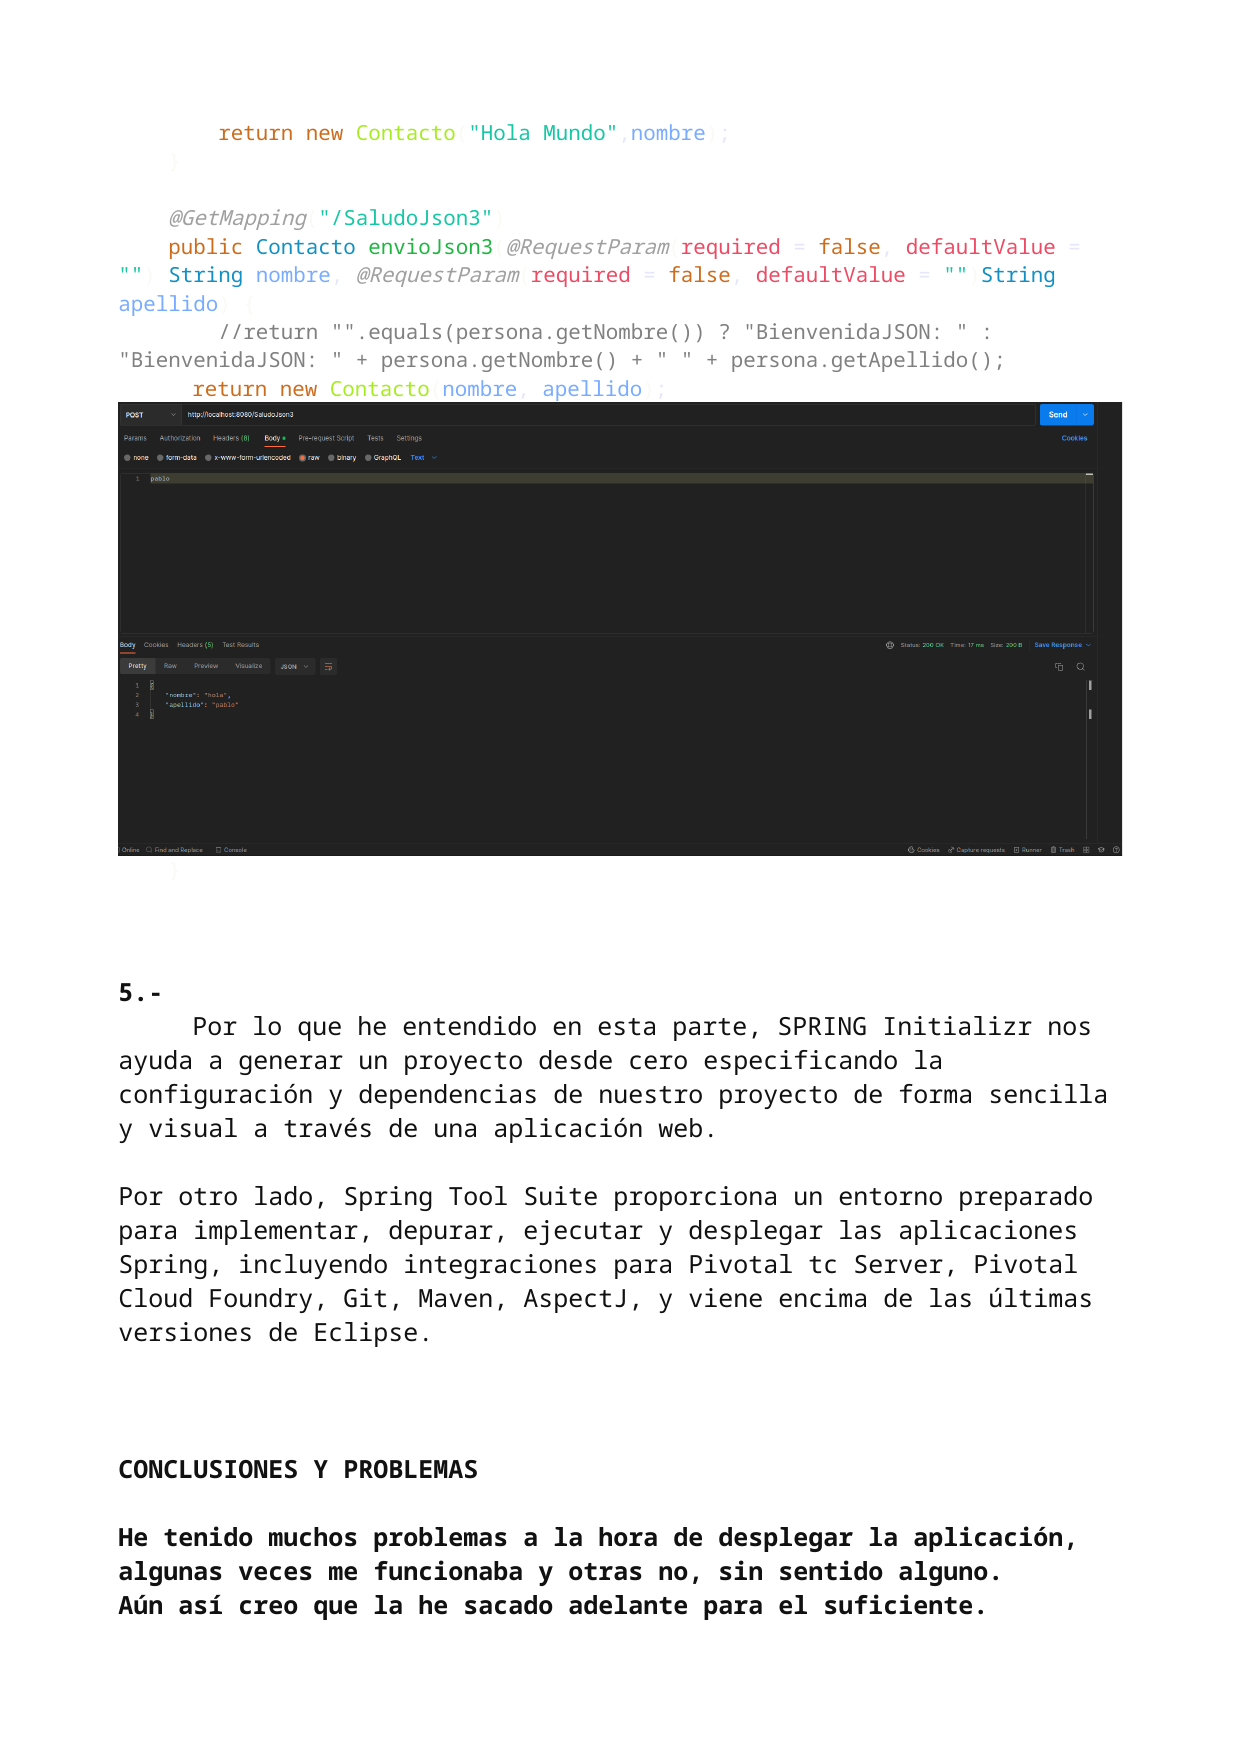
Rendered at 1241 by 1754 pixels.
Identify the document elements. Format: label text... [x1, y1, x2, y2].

text return new Contacto("Hola Mundo",nombre); [118, 118, 1122, 147]
text } [118, 147, 1122, 175]
text @GetMapping("/SaludoJson3") [118, 203, 1122, 232]
text public Contacto envioJson3(@RequestParam(required = false, defaultValue = "") String nombre, @RequestParam(required = false, defaultValue = "")String apellido) { [118, 232, 1122, 317]
picture [118, 402, 1123, 856]
text //return "".equals(persona.getNombre()) ? "BienvenidaJSON: " : "BienvenidaJSON: " + persona.getNombre() + " " + persona.getApellido(); [118, 317, 1122, 374]
text Por otro lado, Spring Tool Suite proporciona un entorno preparado para implementar, depurar, ejecutar y desplegar las aplicaciones Spring, incluyendo integraciones para Pivotal tc Server, Pivotal Cloud Foundry, Git, Maven, AspectJ, y viene encima de las últimas versiones de Eclipse. [118, 1179, 1122, 1349]
text return new Contacto(nombre, apellido); [118, 374, 1122, 402]
text CONCLUSIONES Y PROBLEMAS [118, 1451, 1122, 1485]
text 5.- [118, 974, 1122, 1008]
text } [118, 856, 1122, 883]
text Por lo que he entendido en esta parte, SPRING Initializr nos ayuda a generar un proyecto desde cero especificando la configuración y dependencias de nuestro proyecto de forma sencilla y visual a través de una aplicación web. [118, 1008, 1122, 1145]
text Aún así creo que la he sacado adelante para el suficiente. [118, 1588, 1122, 1622]
text He tenido muchos problemas a la hora de desplegar la aplicación, algunas veces me funcionaba y otras no, sin sentido alguno. [118, 1519, 1122, 1588]
